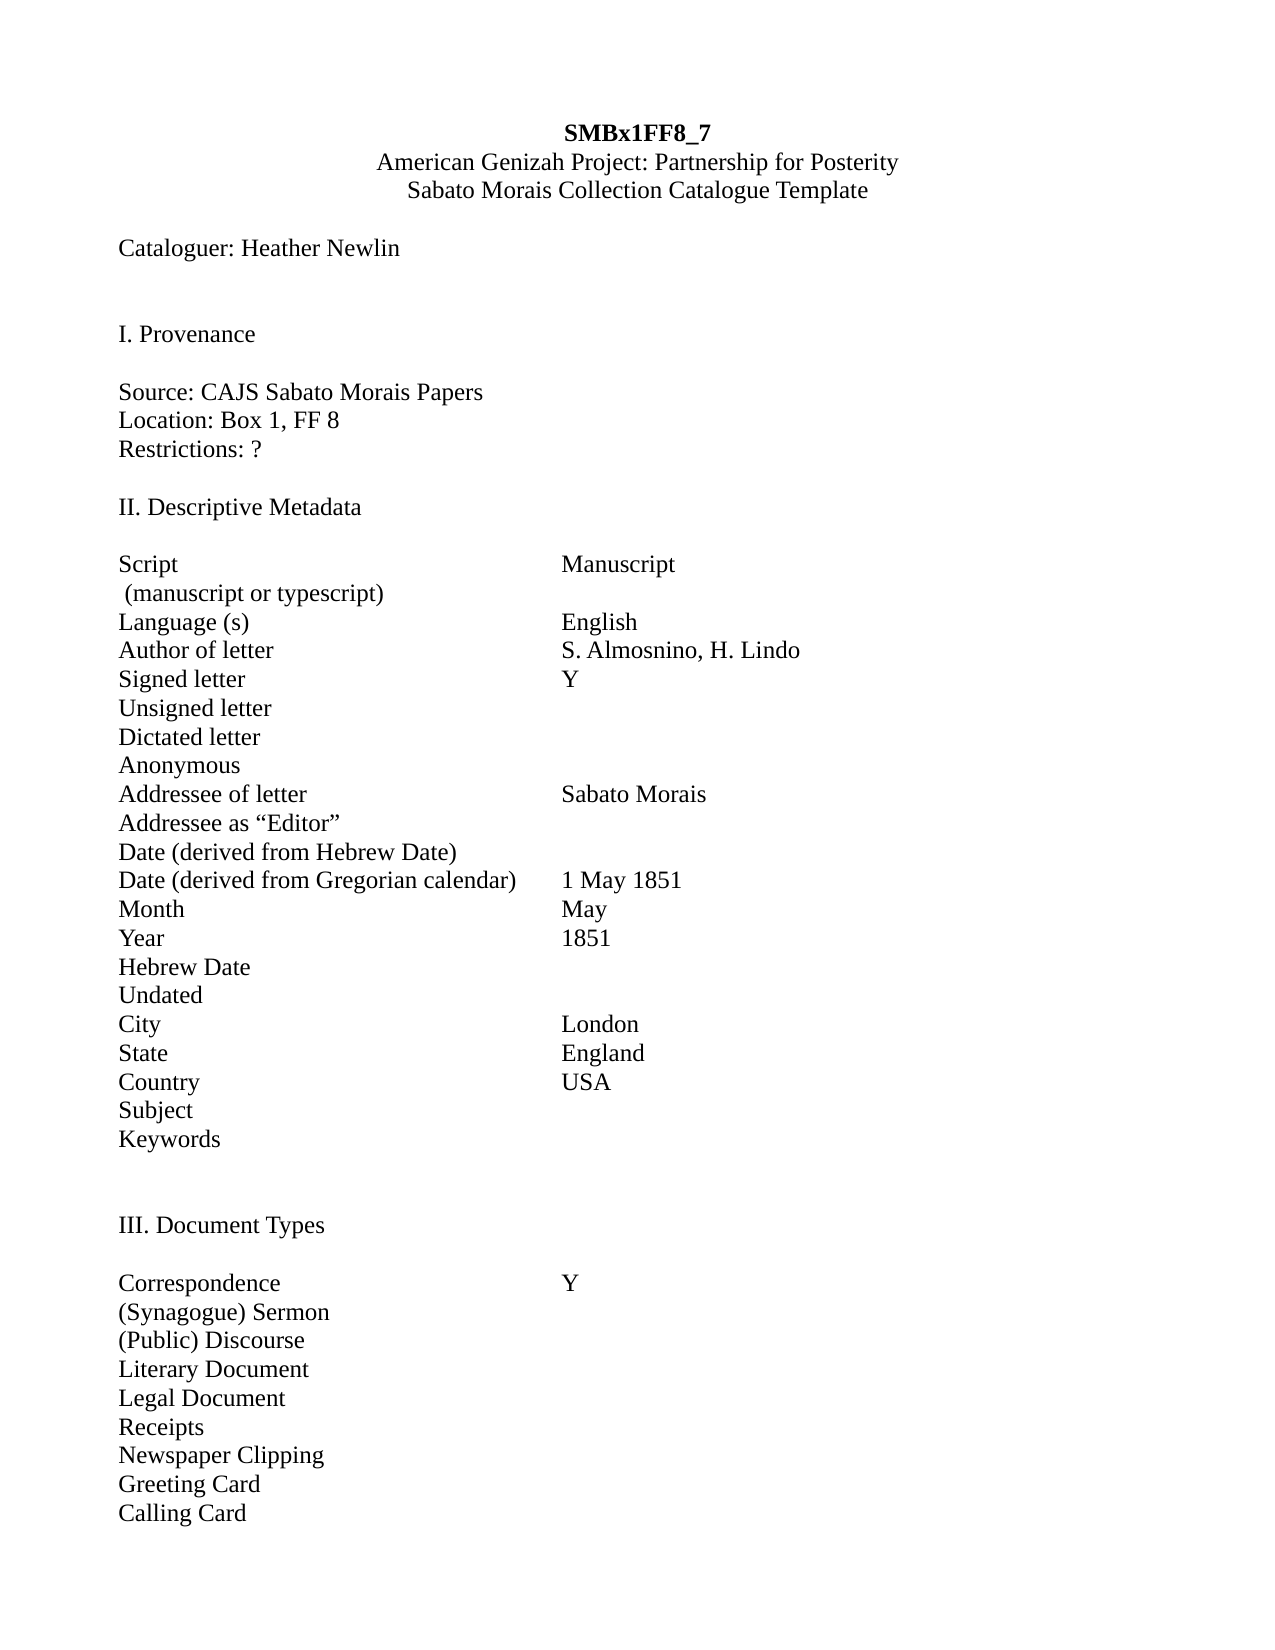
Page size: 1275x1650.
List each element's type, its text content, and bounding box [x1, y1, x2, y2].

text SMBx1FF8_7 [118, 118, 1157, 147]
text Script Manuscript [118, 549, 1157, 578]
text State England [118, 1038, 1157, 1067]
text Date (derived from Gregorian calendar) 1 May 1851 [118, 866, 1157, 894]
text (manuscript or typescript) [118, 578, 1157, 607]
text Language (s) English [118, 607, 1157, 636]
text Cataloguer: Heather Newlin [118, 233, 1157, 262]
text Anonymous [118, 751, 1157, 779]
text Source: CAJS Sabato Morais Papers [118, 377, 1157, 406]
text Location: Box 1, FF 8 [118, 406, 1157, 434]
text Addressee of letter Sabato Morais [118, 779, 1157, 808]
text (Public) Discourse [118, 1326, 1157, 1354]
text Country USA [118, 1067, 1157, 1096]
text American Genizah Project: Partnership for Posterity [118, 147, 1157, 176]
text Signed letter Y [118, 664, 1157, 693]
text II. Descriptive Metadata [118, 492, 1157, 521]
text Receipts [118, 1412, 1157, 1441]
text Addressee as “Editor” [118, 808, 1157, 837]
text Literary Document [118, 1354, 1157, 1383]
text Hebrew Date [118, 952, 1157, 981]
text Unsigned letter [118, 693, 1157, 722]
text Undated [118, 981, 1157, 1009]
text Sabato Morais Collection Catalogue Template [118, 176, 1157, 204]
text (Synagogue) Sermon [118, 1297, 1157, 1326]
text Legal Document [118, 1383, 1157, 1412]
text Year 1851 [118, 923, 1157, 952]
text Newspaper Clipping [118, 1441, 1157, 1469]
text I. Provenance [118, 319, 1157, 348]
text Subject [118, 1096, 1157, 1124]
text Calling Card [118, 1498, 1157, 1527]
text III. Document Types [118, 1211, 1157, 1239]
text Correspondence Y [118, 1268, 1157, 1297]
text Date (derived from Hebrew Date) [118, 837, 1157, 866]
text Month May [118, 894, 1157, 923]
text Dictated letter [118, 722, 1157, 751]
text Author of letter S. Almosnino, H. Lindo [118, 636, 1157, 664]
text Greeting Card [118, 1469, 1157, 1498]
text City London [118, 1009, 1157, 1038]
text Keywords [118, 1124, 1157, 1153]
text Restrictions: ? [118, 434, 1157, 463]
